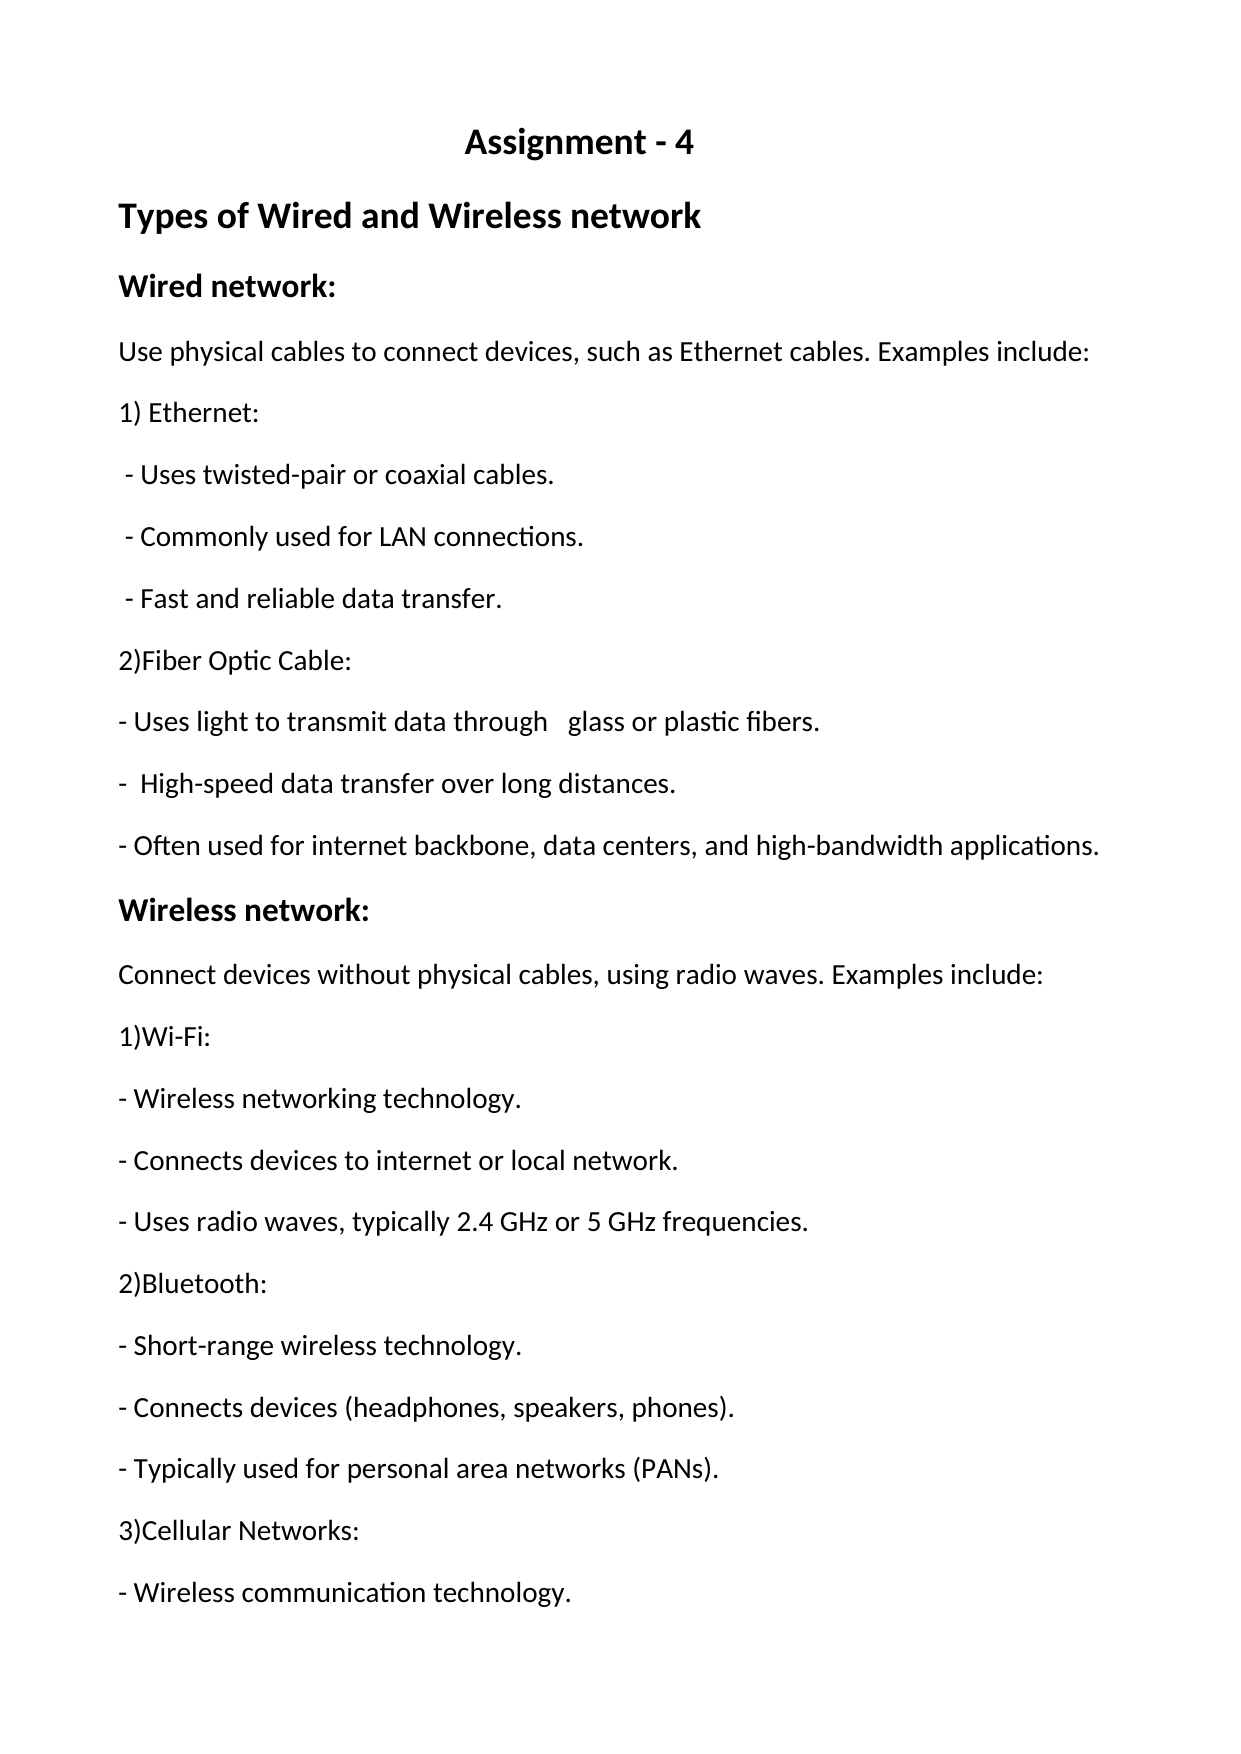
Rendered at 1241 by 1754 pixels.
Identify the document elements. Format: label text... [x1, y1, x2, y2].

text - Uses twisted-pair or coaxial cables. [118, 456, 1122, 492]
text Use physical cables to connect devices, such as Ethernet cables. Examples include: [118, 333, 1122, 368]
text - Uses light to transmit data through glass or plastic fibers. [118, 703, 1122, 739]
text Connect devices without physical cables, using radio waves. Examples include: [118, 956, 1122, 992]
text - Fast and reliable data transfer. [118, 580, 1122, 616]
text - Commonly used for LAN connections. [118, 518, 1122, 554]
text 1) Ethernet: [118, 394, 1122, 430]
text - Often used for internet backbone, data centers, and high-bandwidth applications. [118, 827, 1122, 863]
text Wired network: [118, 265, 1122, 306]
text - Typically used for personal area networks (PANs). [118, 1451, 1122, 1486]
text 3)Cellular Networks: [118, 1512, 1122, 1548]
text - Connects devices (headphones, speakers, phones). [118, 1389, 1122, 1424]
text - Wireless networking technology. [118, 1080, 1122, 1116]
text - Wireless communication technology. [118, 1574, 1122, 1610]
text Wireless network: [118, 889, 1122, 929]
text Assignment - 4 [118, 118, 1122, 164]
text - Uses radio waves, typically 2.4 GHz or 5 GHz frequencies. [118, 1203, 1122, 1239]
text - Connects devices to internet or local network. [118, 1142, 1122, 1177]
text Types of Wired and Wireless network [118, 192, 1122, 237]
text 1)Wi-Fi: [118, 1018, 1122, 1054]
text - Short-range wireless technology. [118, 1327, 1122, 1363]
text 2)Fiber Optic Cable: [118, 642, 1122, 677]
text - High-speed data transfer over long distances. [118, 765, 1122, 801]
text 2)Bluetooth: [118, 1265, 1122, 1301]
